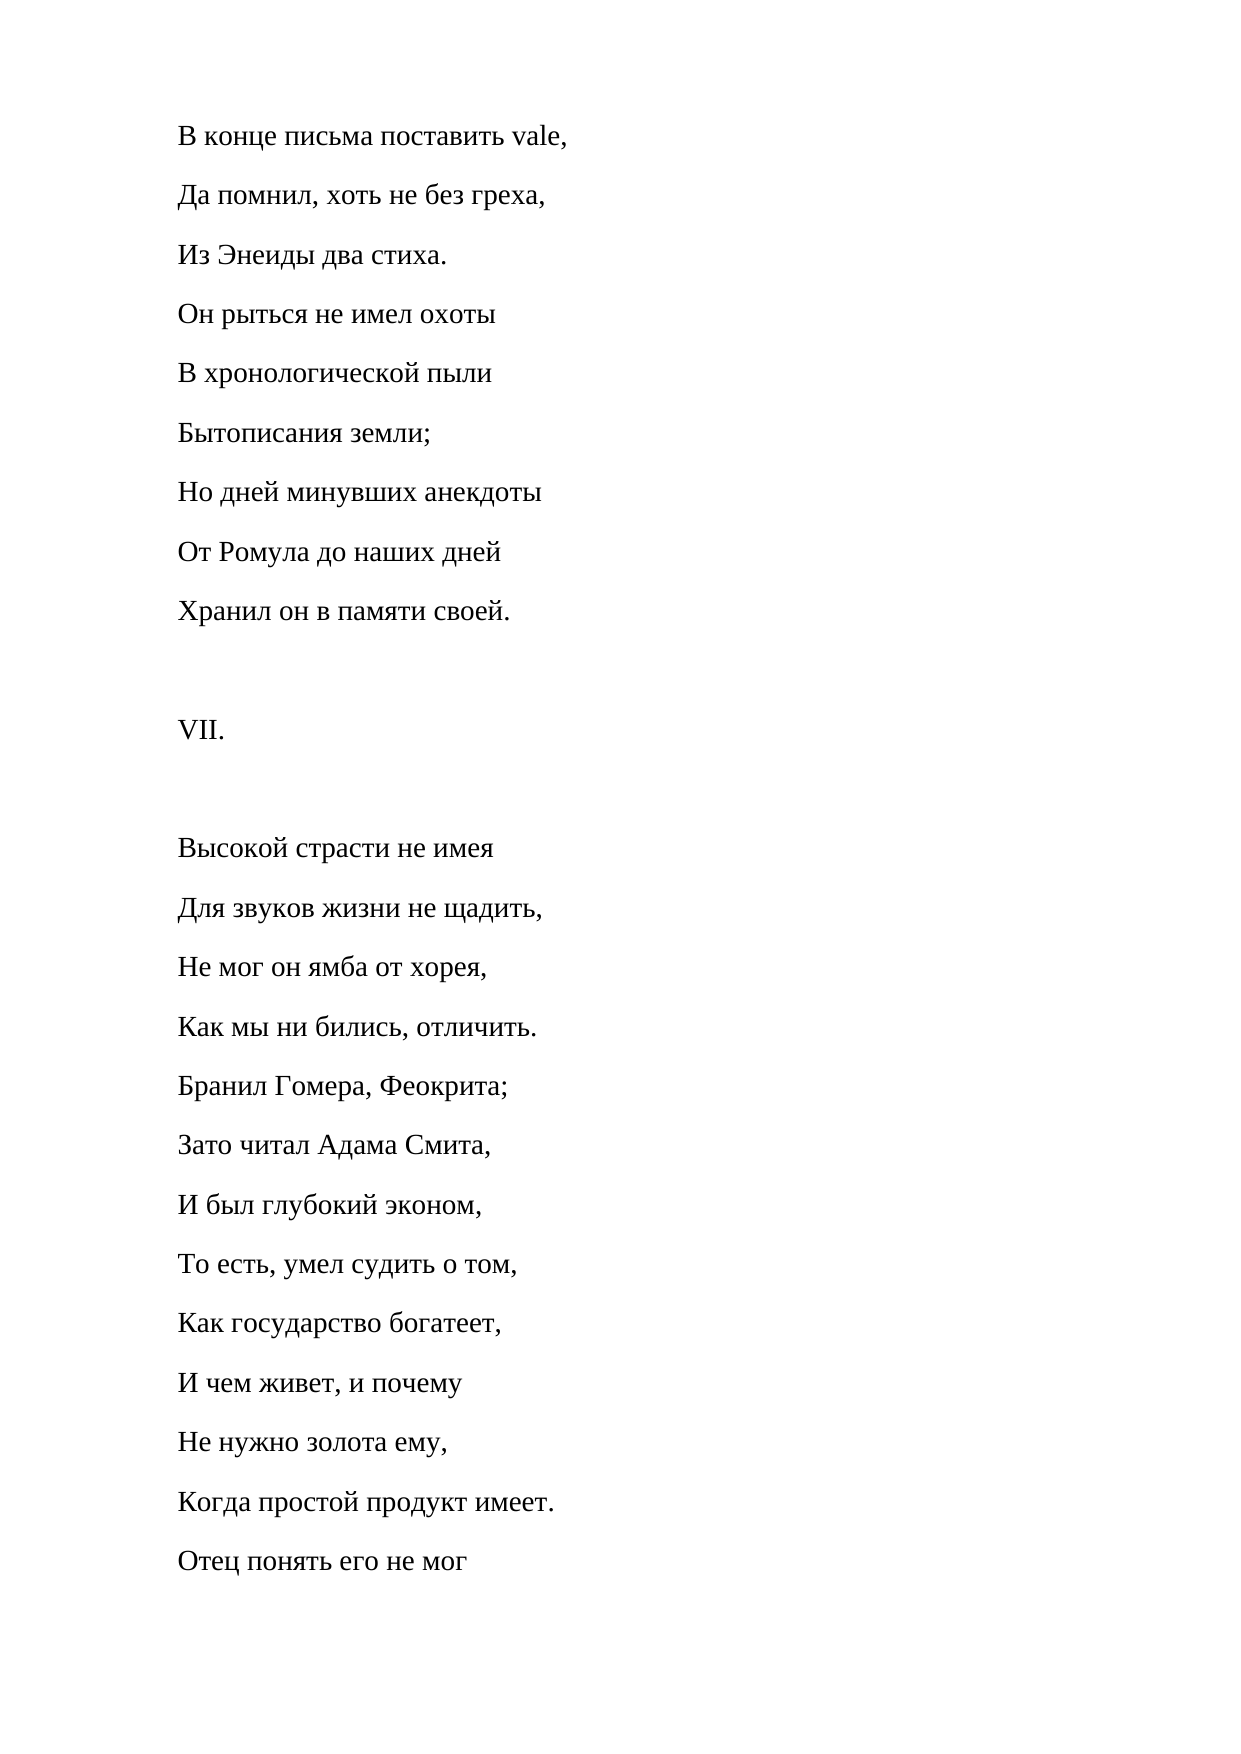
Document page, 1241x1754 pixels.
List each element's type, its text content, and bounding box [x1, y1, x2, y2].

text Когда простой продукт имеет. [177, 1484, 1152, 1517]
text В хронологической пыли [177, 356, 1152, 389]
text И чем живет, и почему [177, 1365, 1152, 1398]
text В конце письма поставить vale, [177, 118, 1152, 152]
text То есть, умел судить о том, [177, 1246, 1152, 1280]
text Он рыться не имел охоты [177, 296, 1152, 330]
text Как государство богатеет, [177, 1306, 1152, 1339]
text Да помнил, хоть не без греха, [177, 177, 1152, 211]
text Не мог он ямба от хорея, [177, 949, 1152, 983]
text Не нужно золота ему, [177, 1424, 1152, 1458]
text И был глубокий эконом, [177, 1187, 1152, 1220]
text VII. [177, 712, 1152, 745]
text Бранил Гомера, Феокрита; [177, 1068, 1152, 1102]
text Бытописания земли; [177, 415, 1152, 448]
text Высокой страсти не имея [177, 831, 1152, 864]
text Зато читал Адама Смита, [177, 1127, 1152, 1161]
text Как мы ни бились, отличить. [177, 1009, 1152, 1042]
text От Ромула до наших дней [177, 534, 1152, 567]
text Из Энеиды два стиха. [177, 237, 1152, 270]
text Хранил он в памяти своей. [177, 593, 1152, 627]
text Отец понять его не мог [177, 1543, 1152, 1577]
text Для звуков жизни не щадить, [177, 890, 1152, 923]
text Но дней минувших анекдоты [177, 474, 1152, 508]
